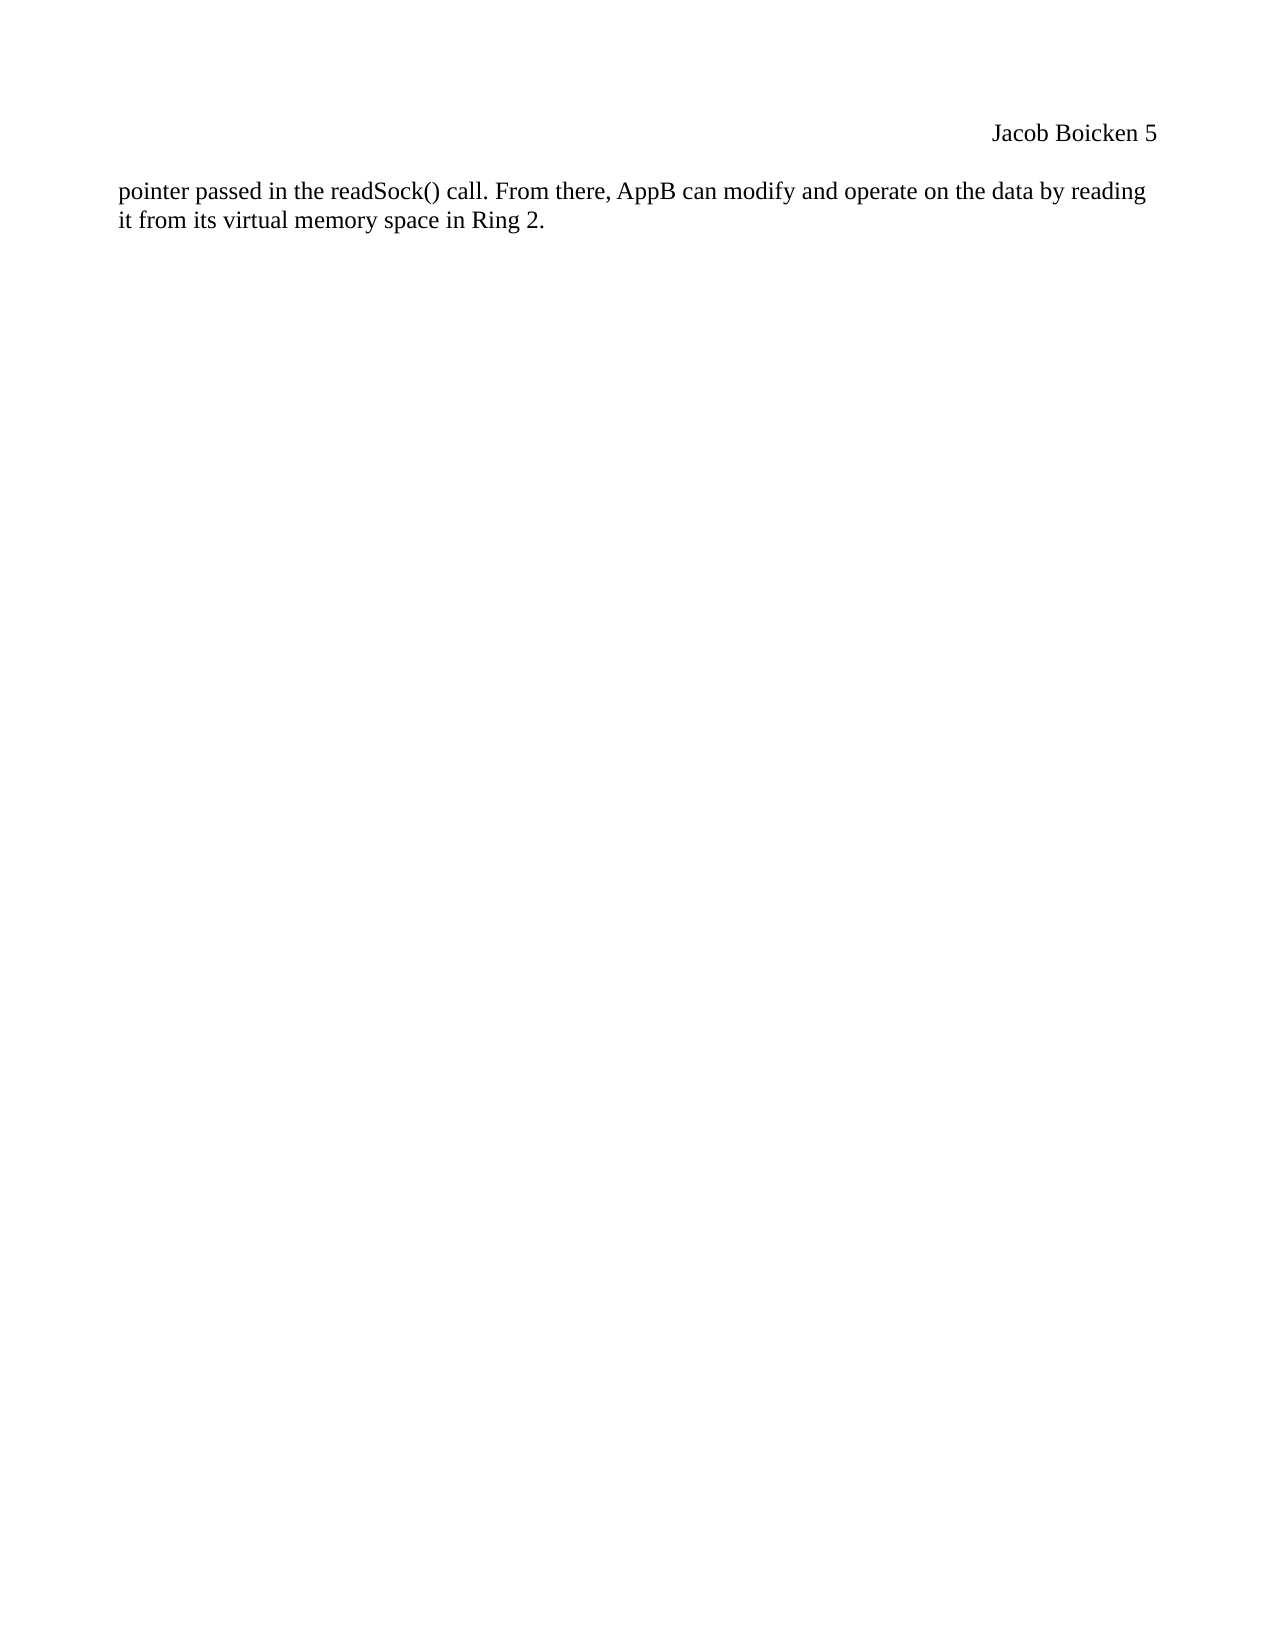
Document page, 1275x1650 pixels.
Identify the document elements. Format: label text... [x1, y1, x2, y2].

text pointer passed in the readSock() call. From there, AppB can modify and operate on the data by reading it from its virtual memory space in Ring 2. [118, 176, 1157, 234]
